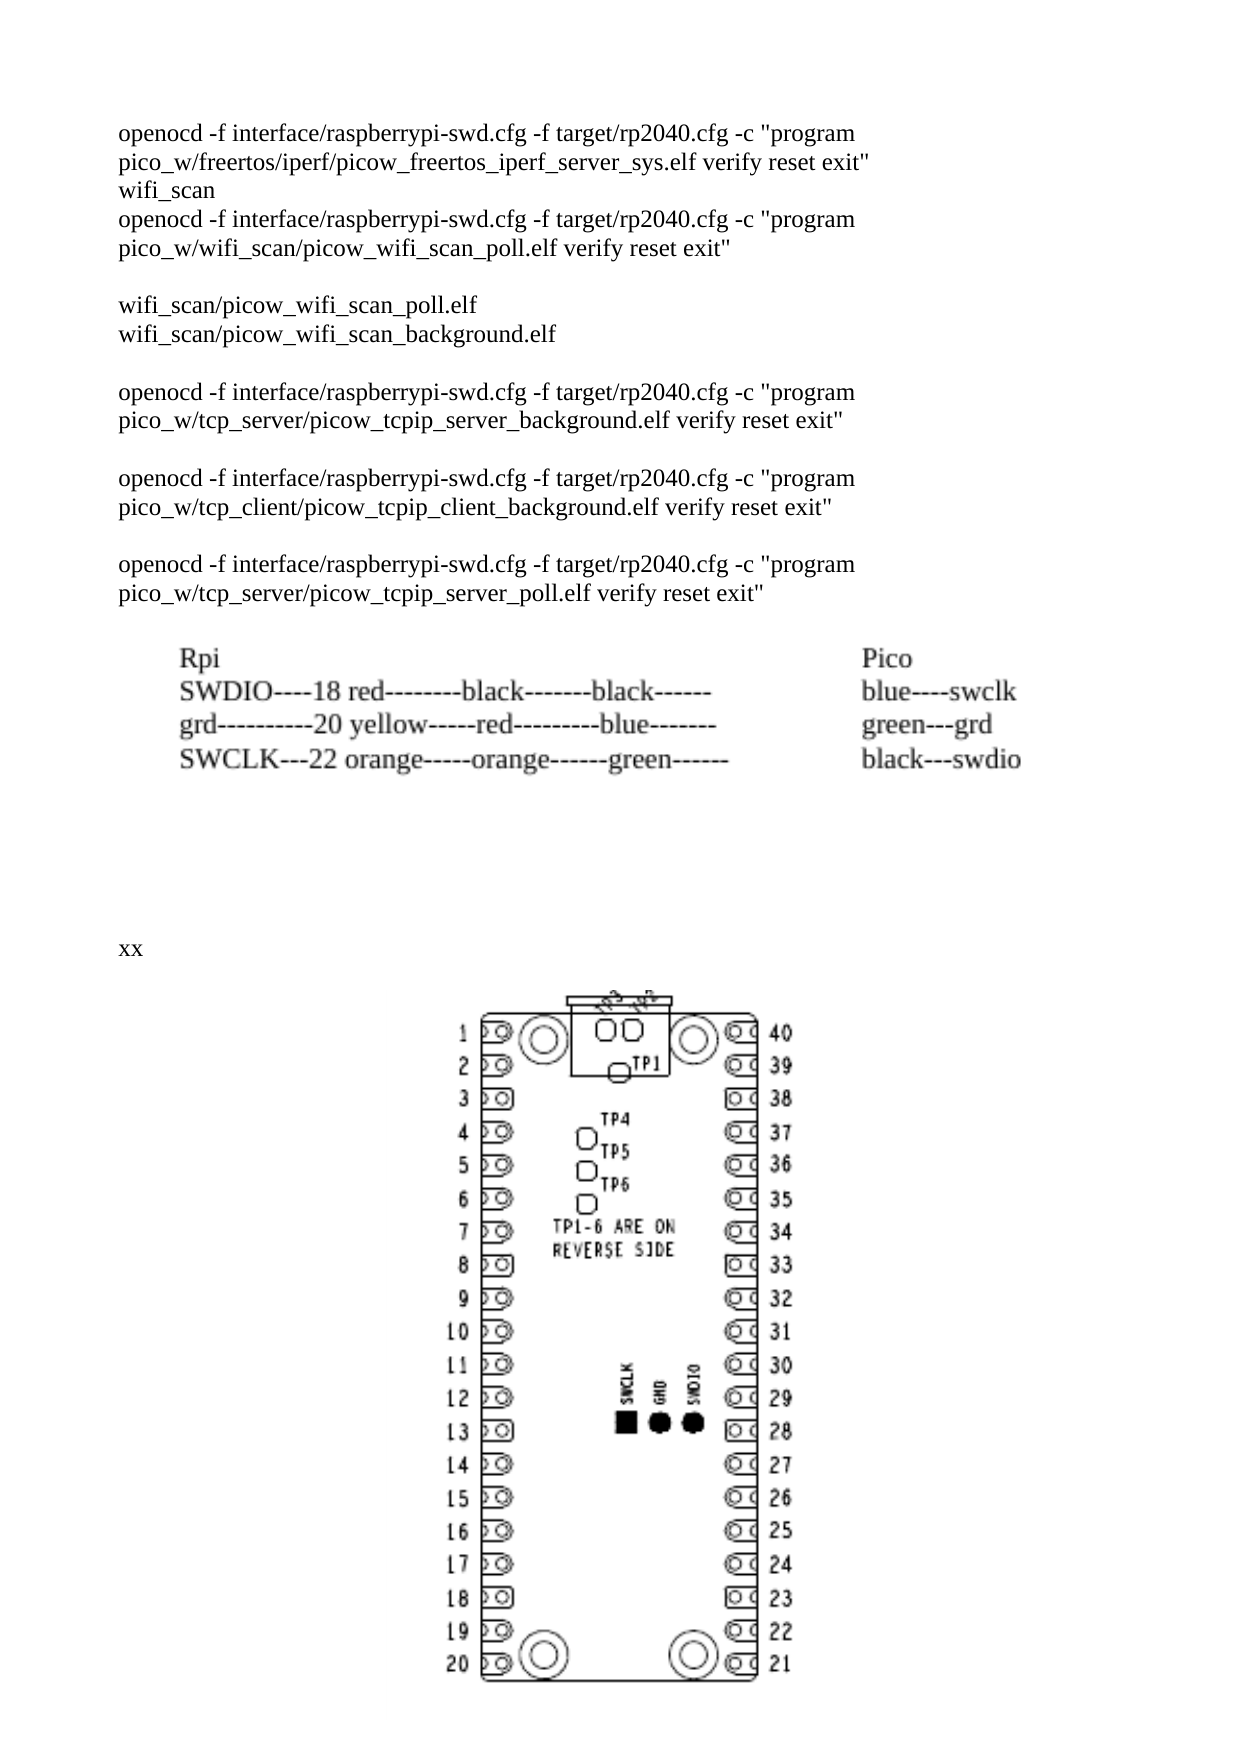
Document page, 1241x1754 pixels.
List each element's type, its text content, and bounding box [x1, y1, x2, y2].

text wifi_scan [118, 176, 1122, 204]
text openocd -f interface/raspberrypi-swd.cfg -f target/rp2040.cfg -c "program pico_w/tcp_client/picow_tcpip_client_background.elf verify reset exit" [118, 463, 1122, 521]
text openocd -f interface/raspberrypi-swd.cfg -f target/rp2040.cfg -c "program pico_w/tcp_server/picow_tcpip_server_background.elf verify reset exit" [118, 377, 1122, 434]
picture [385, 990, 855, 1720]
text xx [118, 933, 1122, 962]
picture [118, 635, 1123, 819]
text openocd -f interface/raspberrypi-swd.cfg -f target/rp2040.cfg -c "program pico_w/tcp_server/picow_tcpip_server_poll.elf verify reset exit" [118, 549, 1122, 607]
text wifi_scan/picow_wifi_scan_poll.elf [118, 291, 1122, 319]
text wifi_scan/picow_wifi_scan_background.elf [118, 319, 1122, 348]
text openocd -f interface/raspberrypi-swd.cfg -f target/rp2040.cfg -c "program pico_w/wifi_scan/picow_wifi_scan_poll.elf verify reset exit" [118, 204, 1122, 262]
text openocd -f interface/raspberrypi-swd.cfg -f target/rp2040.cfg -c "program pico_w/freertos/iperf/picow_freertos_iperf_server_sys.elf verify reset exit" [118, 118, 1122, 176]
